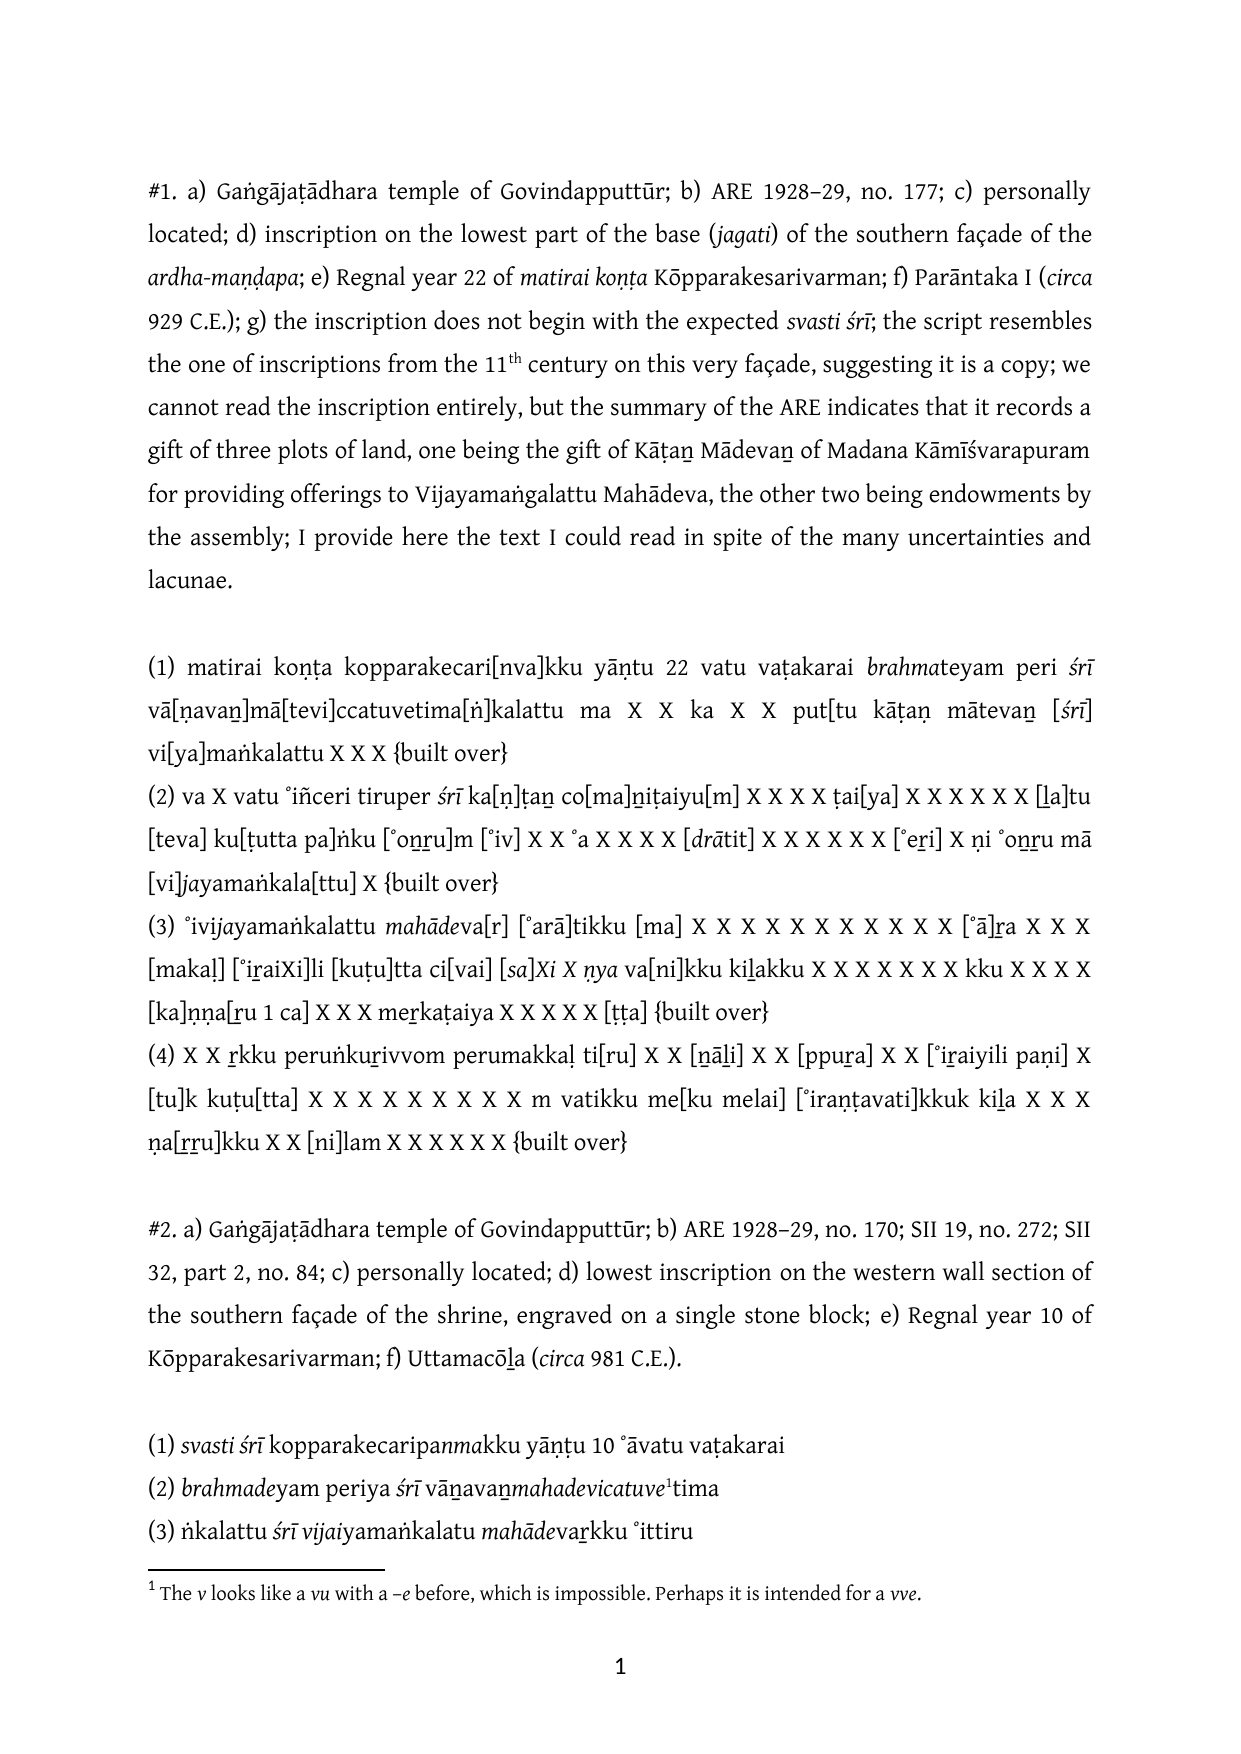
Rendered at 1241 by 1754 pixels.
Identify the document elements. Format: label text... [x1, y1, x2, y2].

text #2. a) Gaṅgājaṭādhara temple of Govindapputtūr; b) ARE 1928–29, no. 170; SII 19, no. 272; SII 32, part 2, no. 84; c) personally located; d) lowest inscription on the western wall section of the southern façade of the shrine, engraved on a single stone block; e) Regnal year 10 of Kōpparakesarivarman; f) Uttamacōḻa (circa 981 C.E.). [148, 1215, 1093, 1374]
text #1. a) Gaṅgājaṭādhara temple of Govindapputtūr; b) ARE 1928–29, no. 177; c) personally located; d) inscription on the lowest part of the base (jagati) of the southern façade of the ardha-maṇḍapa; e) Regnal year 22 of matirai koṇṭa Kōpparakesarivarman; f) Parāntaka I (circa 929 C.E.); g) the inscription does not begin with the expected svasti śrī; the script resembles the one of inscriptions from the 11th century on this very façade, suggesting it is a copy; we cannot read the inscription entirely, but the summary of the ARE indicates that it records a gift of three plots of land, one being the gift of Kāṭaṉ Mādevaṉ of Madana Kāmīśvarapuram for providing offerings to Vijayamaṅgalattu Mahādeva, the other two being endowments by the assembly; I provide here the text I could read in spite of the many uncertainties and lacunae. [148, 177, 1093, 595]
text (3) ˚ivijayamaṅkalattu mahādeva[r] [˚arā]tikku [ma] X X X X X X X X X X X [˚ā]ṟa X X X [makaḷ] [˚iṟaiXi]li [kuṭu]tta ci[vai] [sa]Xi X ṇya va[ni]kku kiḻakku X X X X X X X kku X X X X [ka]ṇṇa[ṟu 1 ca] X X X meṟkaṭaiya X X X X X [ṭṭa] {built over} [148, 912, 1093, 1028]
text (2) va X vatu ˚iñceri tiruper śrī ka[ṇ]ṭaṉ co[ma]ṉiṭaiyu[m] X X X X ṭai[ya] X X X X X X [ḻa]tu [teva] ku[ṭutta pa]ṅku [˚oṉṟu]m [˚iv] X X ˚a X X X X [drātit] X X X X X X [˚eṟi] X ṇi ˚oṉṟu mā [vi]jayamaṅkala[ttu] X {built over} [148, 783, 1093, 898]
text (1) matirai koṇṭa kopparakecari[nva]kku yāṇtu 22 vatu vaṭakarai brahmateyam peri śrī vā[ṇavaṉ]mā[tevi]ccatuvetima[ṅ]kalattu ma X X ka X X put[tu kāṭaṇ mātevaṉ [śrī] vi[ya]maṅkalattu X X X {built over} [148, 653, 1093, 768]
text (1) svasti śrī kopparakecaripanmakku yāṇṭu 10 ˚āvatu vaṭakarai [148, 1431, 1093, 1460]
text (3) ṅkalattu śrī vijaiyamaṅkalatu mahādevaṟkku ˚ittiru [148, 1518, 1093, 1547]
text The v looks like a vu with a –e before, which is impossible. Perhaps it is intended for a vve. [148, 1576, 1093, 1606]
text (2) brahmadeyam periya śrī vāṉavaṉmahadevicatuvetima [148, 1474, 1093, 1503]
text (4) X X ṟkku peruṅkuṟivvom perumakkaḷ ti[ru] X X [ṉāḻi] X X [ppuṟa] X X [˚iṟaiyili paṇi] X [tu]k kuṭu[tta] X X X X X X X X X m vatikku me[ku melai] [˚iraṇṭavati]kkuk kiḻa X X X ṇa[ṟṟu]kku X X [ni]lam X X X X X X {built over} [148, 1042, 1093, 1157]
